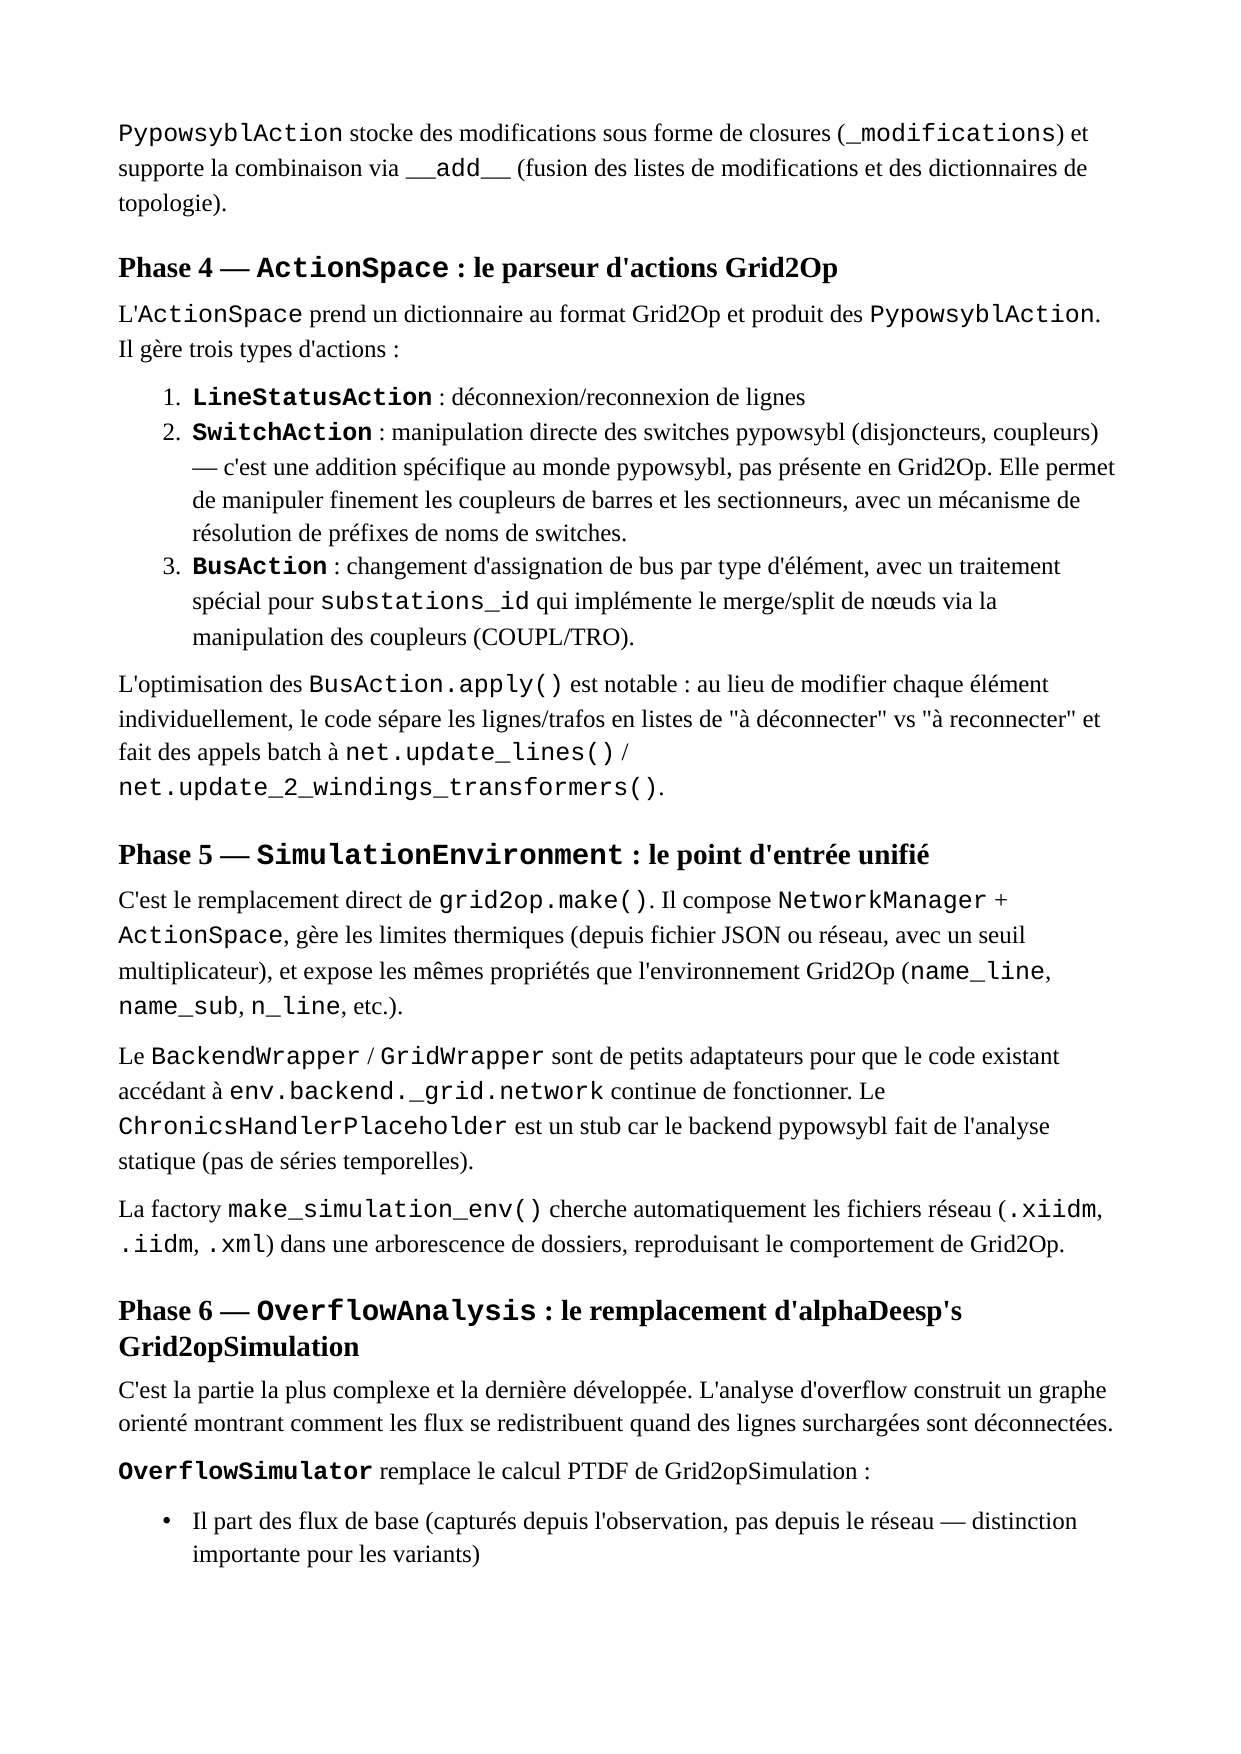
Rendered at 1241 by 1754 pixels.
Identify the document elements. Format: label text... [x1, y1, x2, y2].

list LineStatusAction : déconnexion/reconnexion de lignes [162, 382, 1122, 413]
text L'ActionSpace prend un dictionnaire au format Grid2Op et produit des PypowsyblAction. Il gère trois types d'actions : [118, 299, 1122, 363]
text PypowsyblAction stocke des modifications sous forme de closures (_modifications) et supporte la combinaison via __add__ (fusion des listes de modifications et des dictionnaires de topologie). [118, 118, 1122, 217]
text Le BackendWrapper / GridWrapper sont de petits adaptateurs pour que le code existant accédant à env.backend._grid.network continue de fonctionner. Le ChronicsHandlerPlaceholder est un stub car le backend pypowsybl fait de l'analyse statique (pas de séries temporelles). [118, 1041, 1122, 1175]
text OverflowSimulator remplace le calcul PTDF de Grid2opSimulation : [118, 1456, 1122, 1487]
text La factory make_simulation_env() cherche automatiquement les fichiers réseau (.xiidm, .iidm, .xml) dans une arborescence de dossiers, reproduisant le comportement de Grid2Op. [118, 1194, 1122, 1260]
list Il part des flux de base (capturés depuis l'observation, pas depuis le réseau — distinction importante pour les variants) [162, 1506, 1122, 1568]
list SwitchAction : manipulation directe des switches pypowsybl (disjoncteurs, coupleurs) — c'est une addition spécifique au monde pypowsybl, pas présente en Grid2Op. Elle permet de manipuler finement les coupleurs de barres et les sectionneurs, avec un mécanisme de résolution de préfixes de noms de switches. [162, 417, 1122, 547]
text L'optimisation des BusAction.apply() est notable : au lieu de modifier chaque élément individuellement, le code sépare les lignes/trafos en listes de "à déconnecter" vs "à reconnecter" et fait des appels batch à net.update_lines() / net.update_2_windings_transformers(). [118, 669, 1122, 803]
subtitle Phase 6 — OverflowAnalysis : le remplacement d'alphaDeesp's Grid2opSimulation [118, 1293, 1122, 1363]
subtitle Phase 4 — ActionSpace : le parseur d'actions Grid2Op [118, 251, 1122, 287]
list BusAction : changement d'assignation de bus par type d'élément, avec un traitement spécial pour substations_id qui implémente le merge/split de nœuds via la manipulation des coupleurs (COUPL/TRO). [162, 551, 1122, 650]
subtitle Phase 5 — SimulationEnvironment : le point d'entrée unifié [118, 837, 1122, 873]
text C'est la partie la plus complexe et la dernière développée. L'analyse d'overflow construit un graphe orienté montrant comment les flux se redistribuent quand des lignes surchargées sont déconnectées. [118, 1376, 1122, 1437]
text C'est le remplacement direct de grid2op.make(). Il compose NetworkManager + ActionSpace, gère les limites thermiques (depuis fichier JSON ou réseau, avec un seuil multiplicateur), et expose les mêmes propriétés que l'environnement Grid2Op (name_line, name_sub, n_line, etc.). [118, 886, 1122, 1022]
